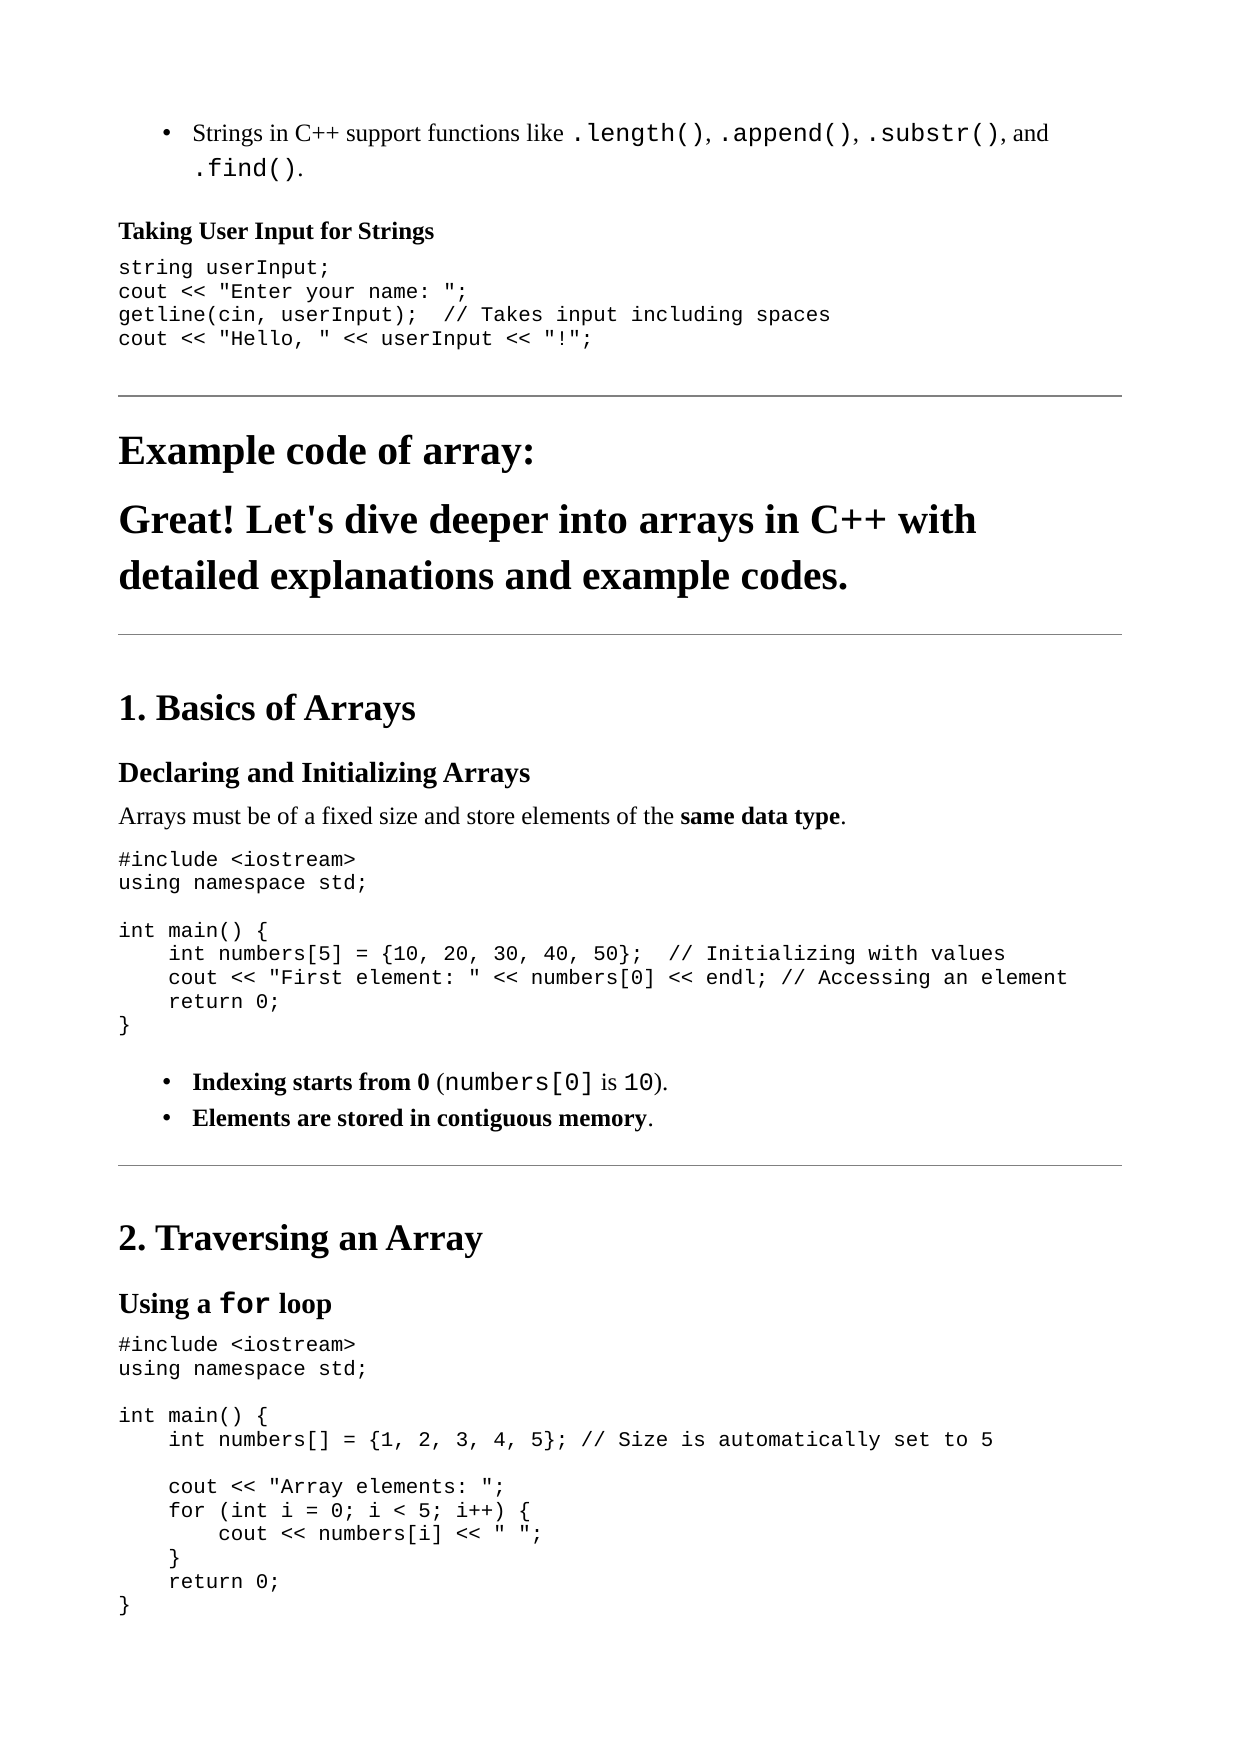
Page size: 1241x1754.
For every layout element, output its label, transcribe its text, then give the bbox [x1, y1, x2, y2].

text cout << "First element: " << numbers[0] << endl; // Accessing an element [118, 967, 1122, 991]
text cout << "Enter your name: "; [118, 281, 1122, 304]
text using namespace std; [118, 1358, 1122, 1382]
text cout << "Hello, " << userInput << "!"; [118, 328, 1122, 352]
text int numbers[5] = {10, 20, 30, 40, 50}; // Initializing with values [118, 943, 1122, 967]
text int main() { [118, 1405, 1122, 1429]
subtitle 2. Traversing an Array [118, 1216, 1122, 1259]
text using namespace std; [118, 872, 1122, 896]
text Arrays must be of a fixed size and store elements of the same data type. [118, 801, 1122, 830]
list Strings in C++ support functions like .length(), .append(), .substr(), and .find(). [162, 118, 1122, 184]
text return 0; [118, 991, 1122, 1014]
text Example code of array: [118, 425, 1122, 473]
text } [118, 1547, 1122, 1571]
text int main() { [118, 920, 1122, 943]
subtitle Declaring and Initializing Arrays [118, 755, 1122, 789]
text #include <iostream> [118, 1334, 1122, 1358]
text } [118, 1014, 1122, 1038]
list Indexing starts from 0 (numbers[0] is 10). [162, 1067, 1122, 1098]
text return 0; [118, 1571, 1122, 1594]
list Elements are stored in contiguous memory. [162, 1103, 1122, 1132]
text Great! Let's dive deeper into arrays in C++ with detailed explanations and example codes. [118, 495, 1122, 598]
text string userInput; [118, 257, 1122, 281]
text cout << "Array elements: "; [118, 1476, 1122, 1500]
text for (int i = 0; i < 5; i++) { [118, 1500, 1122, 1523]
subtitle 1. Basics of Arrays [118, 685, 1122, 728]
text #include <iostream> [118, 849, 1122, 872]
text int numbers[] = {1, 2, 3, 4, 5}; // Size is automatically set to 5 [118, 1429, 1122, 1452]
text cout << numbers[i] << " "; [118, 1523, 1122, 1547]
subtitle Using a for loop [118, 1286, 1122, 1322]
subtitle Taking User Input for Strings [118, 216, 1122, 244]
text getline(cin, userInput); // Takes input including spaces [118, 304, 1122, 328]
text } [118, 1594, 1122, 1618]
